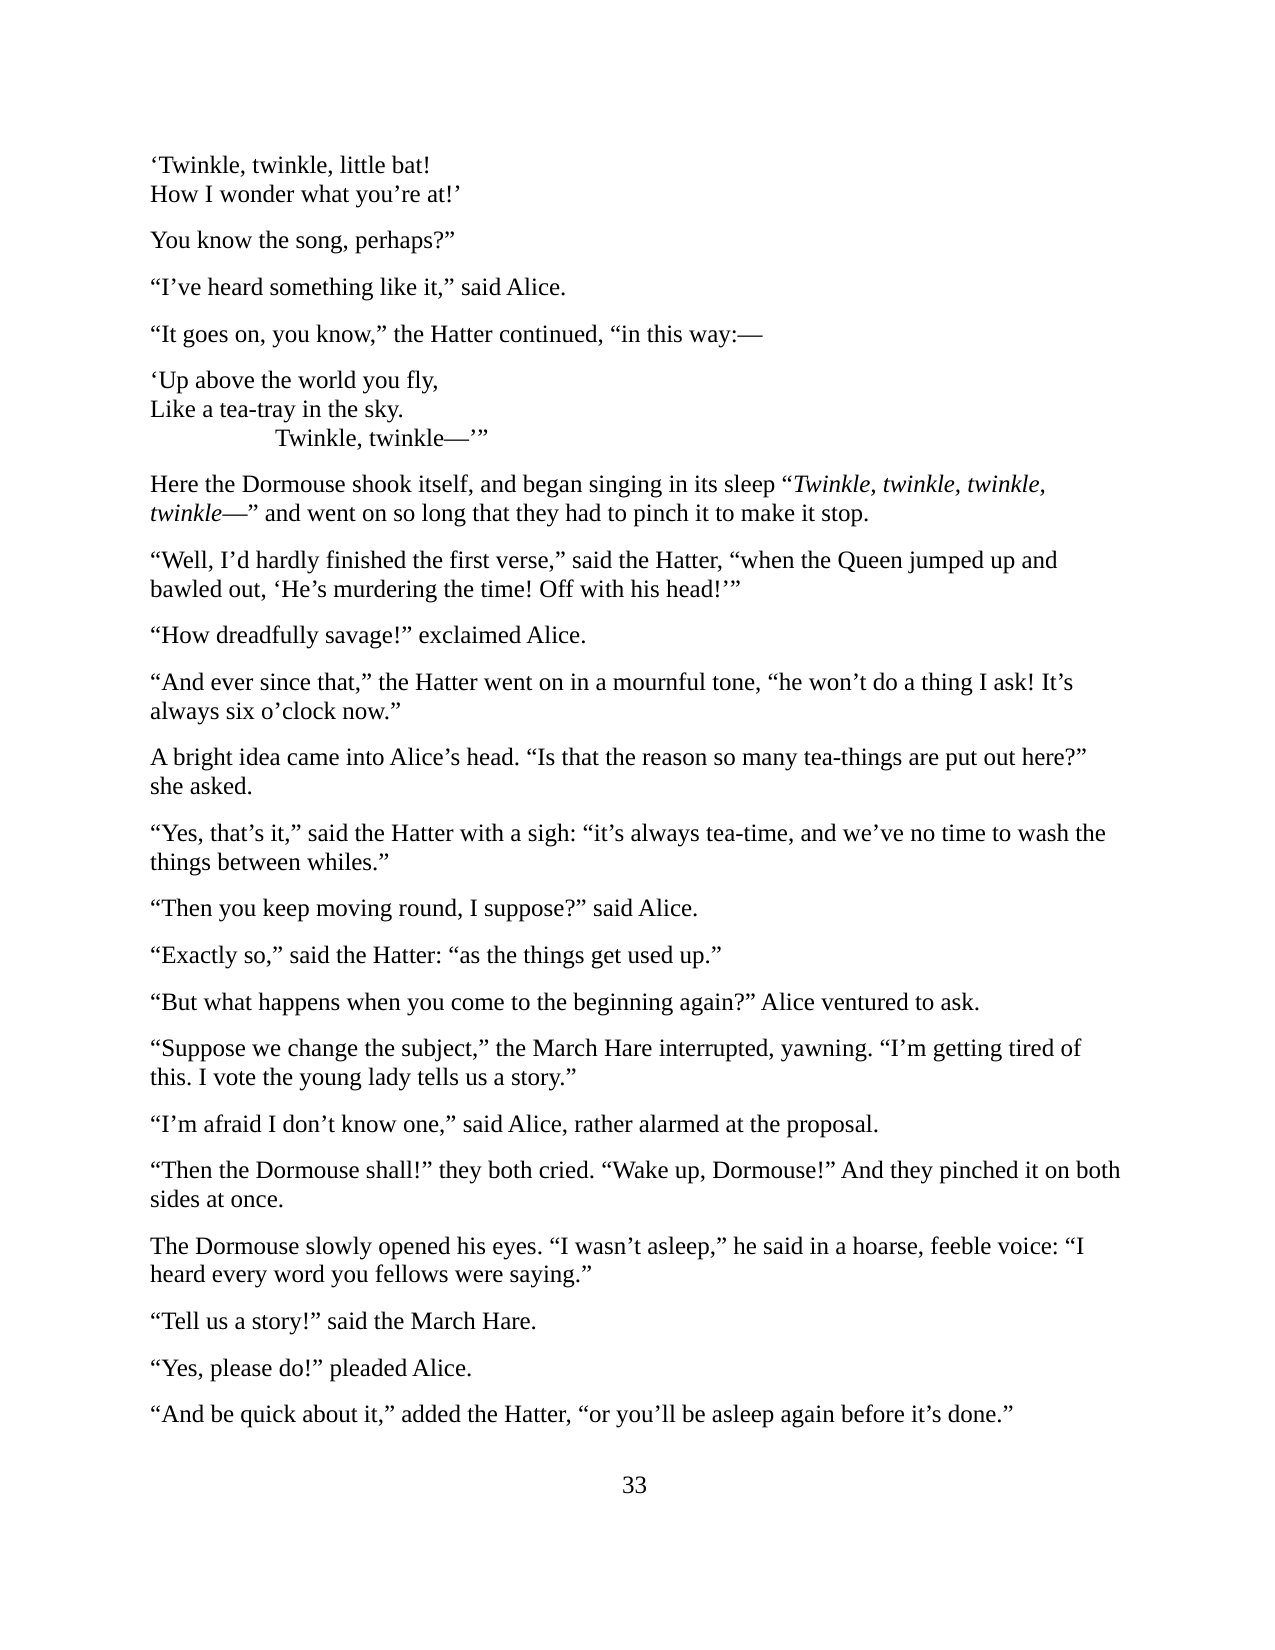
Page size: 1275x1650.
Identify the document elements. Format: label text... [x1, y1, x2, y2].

text “Tell us a story!” said the March Hare. [150, 1306, 1125, 1335]
text “Yes, please do!” pleaded Alice. [150, 1353, 1125, 1382]
text ‘Twinkle, twinkle, little bat! How I wonder what you’re at!’ [150, 150, 1125, 207]
text “I’ve heard something like it,” said Alice. [150, 272, 1125, 301]
text ‘Up above the world you fly, Like a tea-tray in the sky. Twinkle, twinkle—’” [150, 365, 1125, 452]
text “I’m afraid I don’t know one,” said Alice, rather alarmed at the proposal. [150, 1109, 1125, 1137]
text “Then you keep moving round, I suppose?” said Alice. [150, 893, 1125, 922]
text “But what happens when you come to the beginning again?” Alice ventured to ask. [150, 987, 1125, 1015]
text A bright idea came into Alice’s head. “Is that the reason so many tea-things are put out here?” she asked. [150, 742, 1125, 800]
text “Yes, that’s it,” said the Hatter with a sigh: “it’s always tea-time, and we’ve no time to wash the things between whiles.” [150, 818, 1125, 875]
text “It goes on, you know,” the Hatter continued, “in this way:— [150, 319, 1125, 347]
text “And be quick about it,” added the Hatter, “or you’ll be asleep again before it’s done.” [150, 1399, 1125, 1428]
text “Suppose we change the subject,” the March Hare interrupted, yawning. “I’m getting tired of this. I vote the young lady tells us a story.” [150, 1033, 1125, 1091]
text “Exactly so,” said the Hatter: “as the things get used up.” [150, 940, 1125, 969]
text Here the Dormouse shook itself, and began singing in its sleep “Twinkle, twinkle, twinkle, twinkle—” and went on so long that they had to pinch it to make it stop. [150, 469, 1125, 527]
text The Dormouse slowly opened his eyes. “I wasn’t asleep,” he said in a hoarse, feeble voice: “I heard every word you fellows were saying.” [150, 1231, 1125, 1288]
text “And ever since that,” the Hatter went on in a mournful tone, “he won’t do a thing I ask! It’s always six o’clock now.” [150, 667, 1125, 724]
text “Well, I’d hardly finished the first verse,” said the Hatter, “when the Queen jumped up and bawled out, ‘He’s murdering the time! Off with his head!’” [150, 545, 1125, 602]
text “Then the Dormouse shall!” they both cried. “Wake up, Dormouse!” And they pinched it on both sides at once. [150, 1155, 1125, 1213]
text “How dreadfully savage!” exclaimed Alice. [150, 620, 1125, 649]
text You know the song, perhaps?” [150, 225, 1125, 254]
